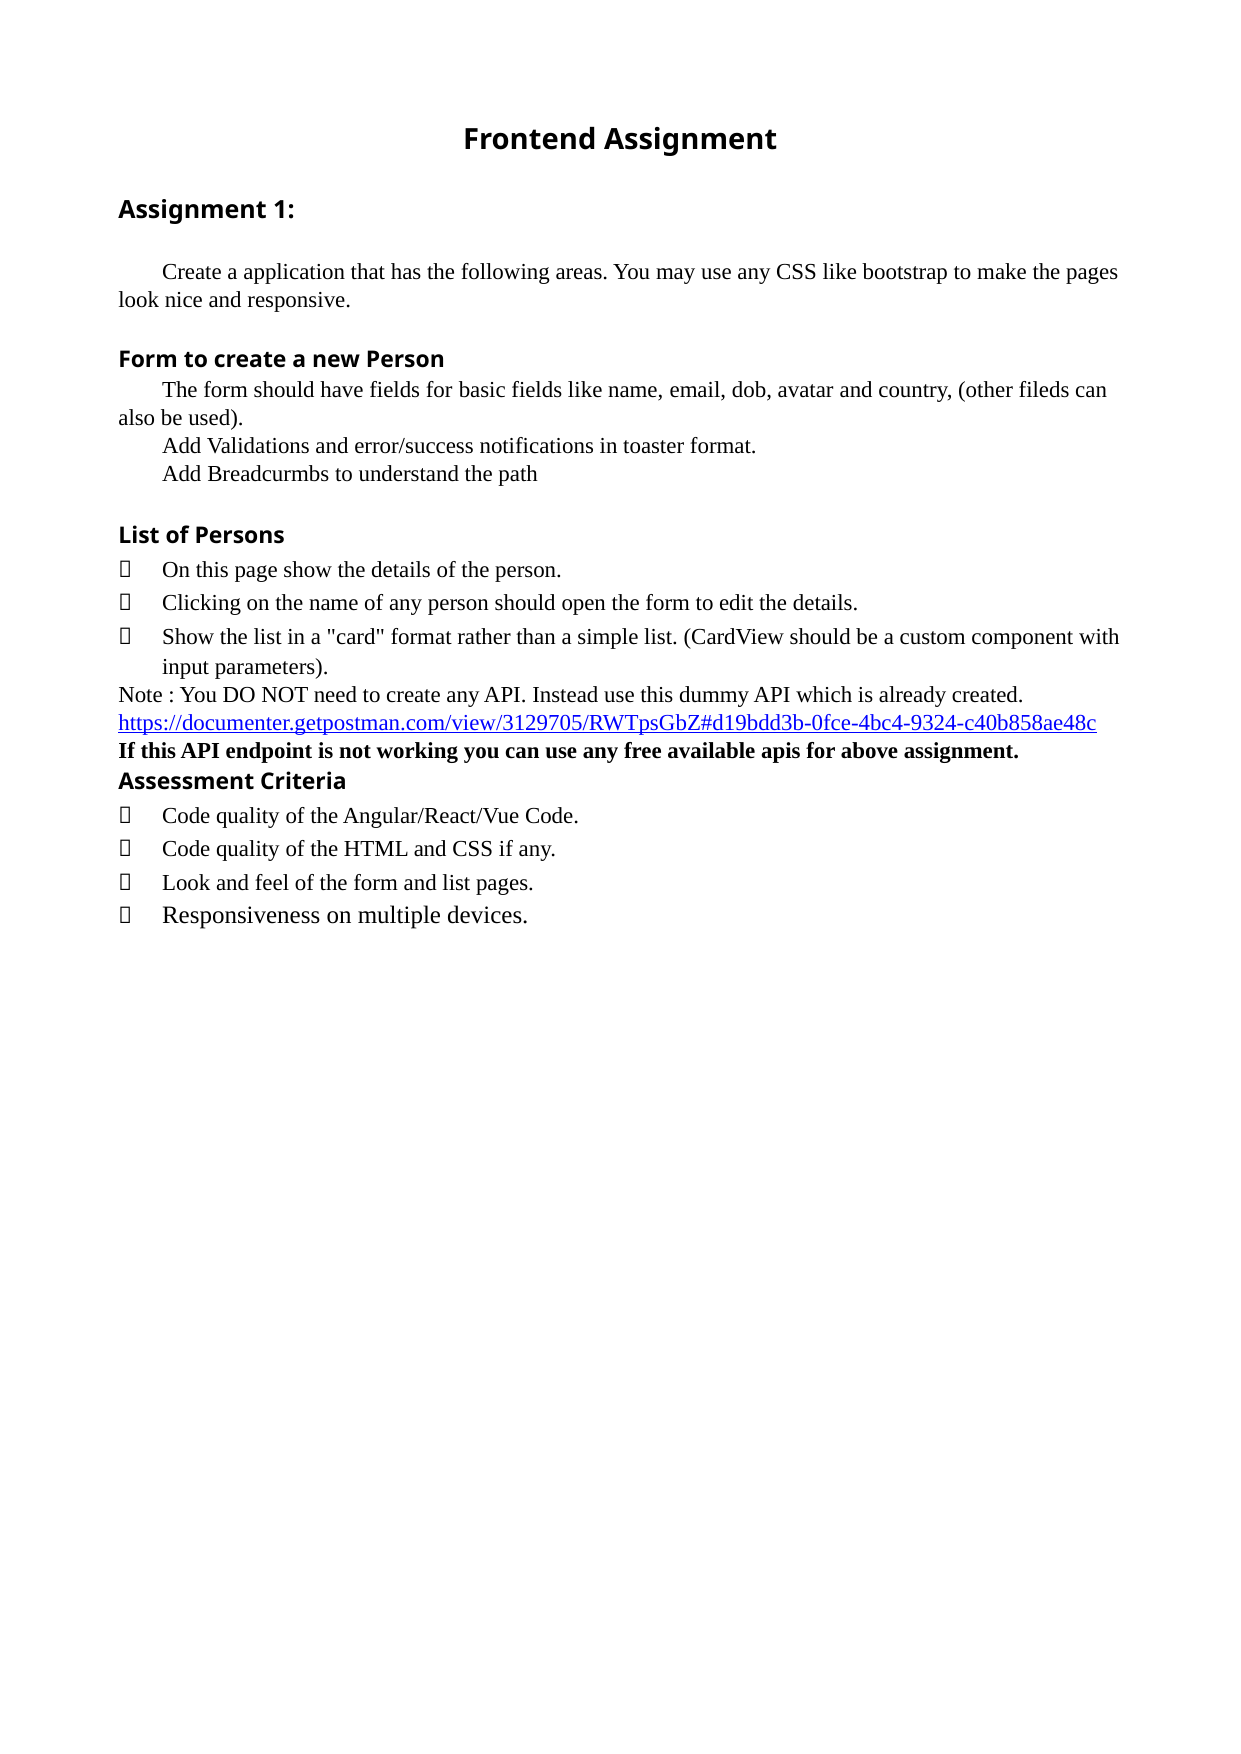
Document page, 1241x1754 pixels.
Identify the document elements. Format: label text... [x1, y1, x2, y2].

text List of Persons [118, 519, 1122, 551]
list Code quality of the HTML and CSS if any. [118, 832, 1122, 863]
text If this API endpoint is not working you can use any free available apis for above assignment. [118, 737, 1122, 763]
text Frontend Assignment [118, 118, 1122, 158]
list Code quality of the Angular/React/Vue Code. [118, 799, 1122, 830]
text Form to create a new Person [118, 343, 1122, 374]
text The form should have fields for basic fields like name, email, dob, avatar and country, (other fileds can also be used). [118, 376, 1122, 431]
text Assignment 1: [118, 191, 1122, 225]
list Clicking on the name of any person should open the form to edit the details. [118, 586, 1122, 617]
text Assessment Criteria [118, 765, 1122, 796]
list Responsiveness on multiple devices. [118, 899, 1122, 930]
text Note : You DO NOT need to create any API. Instead use this dummy API which is already created. [118, 681, 1122, 707]
list Look and feel of the form and list pages. [118, 866, 1122, 897]
list Show the list in a "card" format rather than a simple list. (CardView should be a custom component with input parameters). [118, 620, 1122, 679]
list On this page show the details of the person. [118, 553, 1122, 584]
text Add Breadcurmbs to understand the path [118, 461, 1122, 487]
text https://documenter.getpostman.com/view/3129705/RWTpsGbZ#d19bdd3b-0fce-4bc4-9324-c40b858ae48c [118, 709, 1122, 735]
text Create a application that has the following areas. You may use any CSS like bootstrap to make the pages look nice and responsive. [118, 258, 1122, 313]
text Add Validations and error/success notifications in toaster format. [118, 432, 1122, 459]
